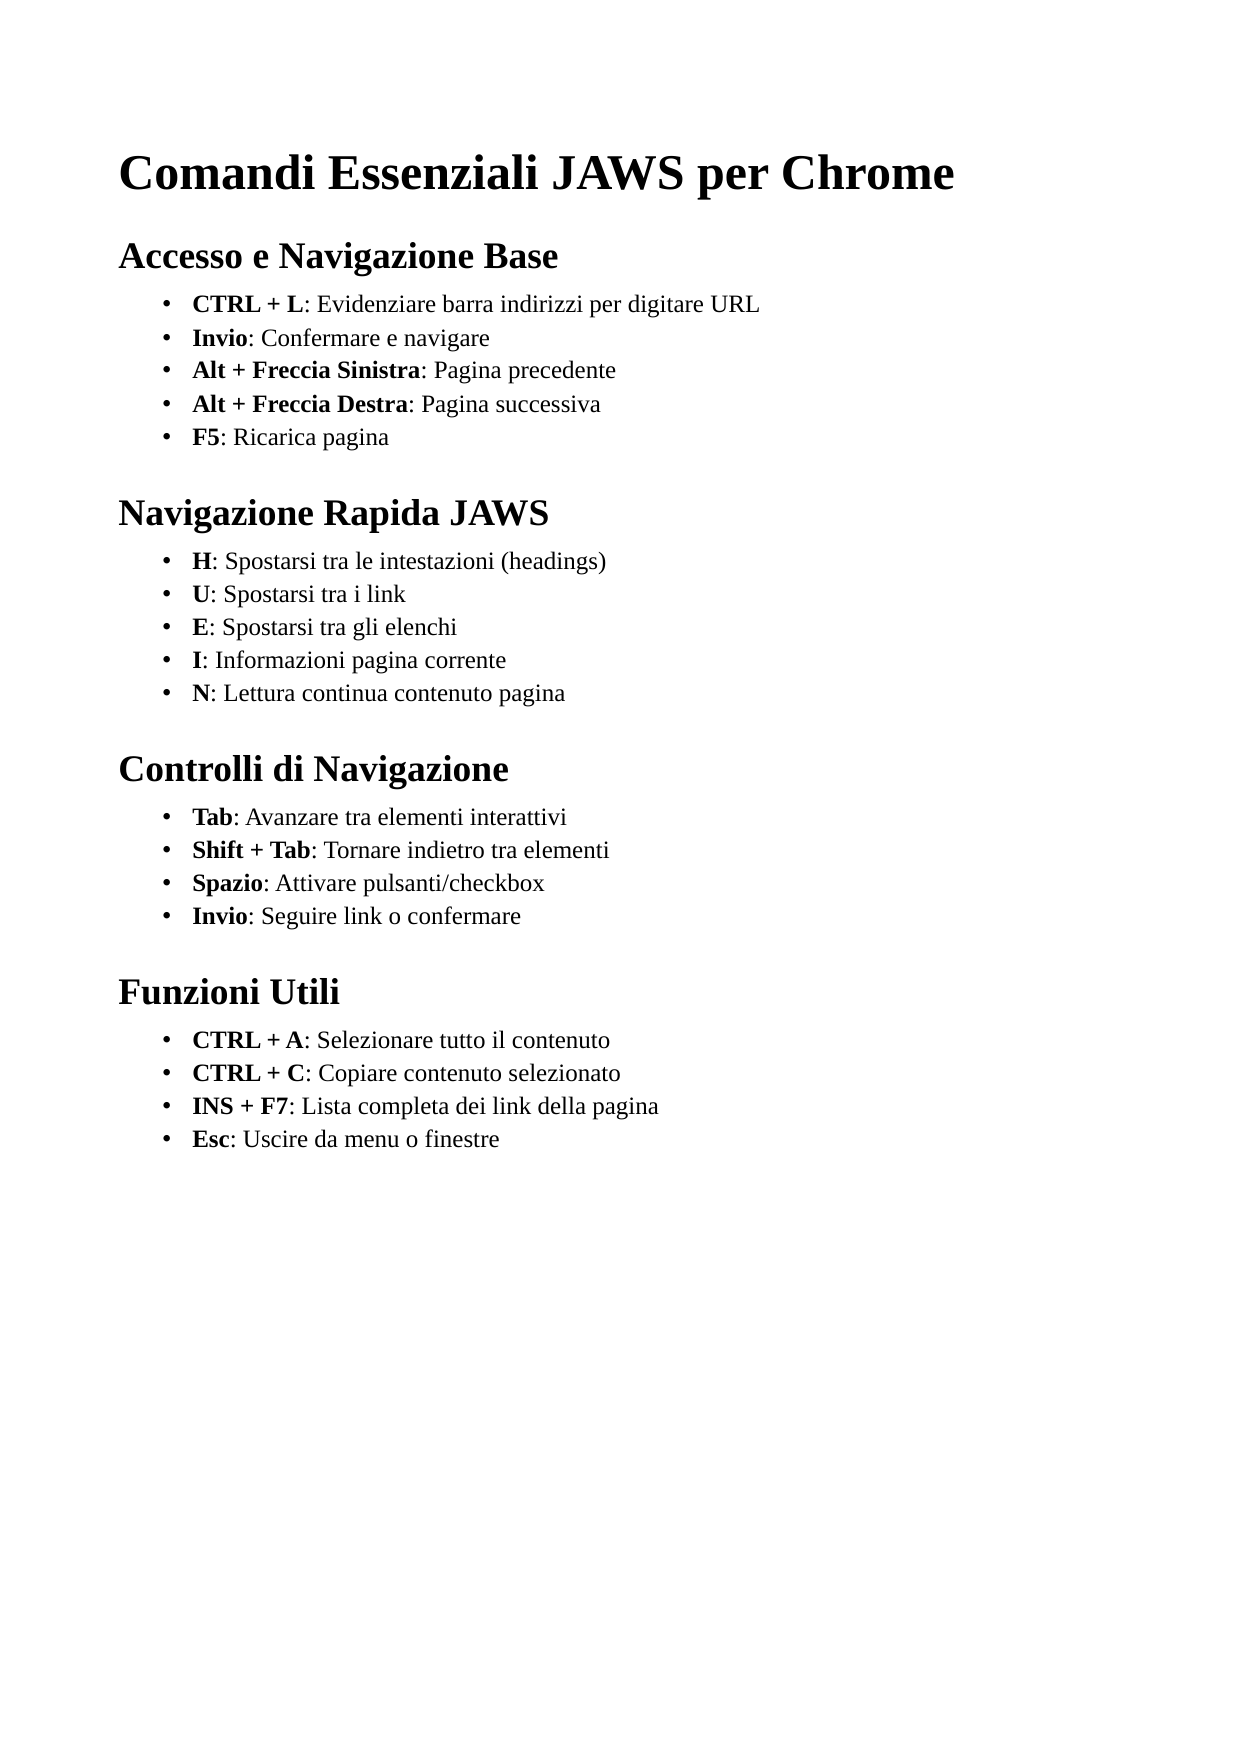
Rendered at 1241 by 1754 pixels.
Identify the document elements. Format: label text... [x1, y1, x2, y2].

subtitle Funzioni Utili [118, 969, 1122, 1012]
list CTRL + A: Selezionare tutto il contenuto [162, 1025, 1122, 1054]
list CTRL + C: Copiare contenuto selezionato [162, 1058, 1122, 1087]
subtitle Accesso e Navigazione Base [118, 234, 1122, 277]
list F5: Ricarica pagina [162, 422, 1122, 450]
subtitle Navigazione Rapida JAWS [118, 490, 1122, 533]
list Shift + Tab: Tornare indietro tra elementi [162, 835, 1122, 864]
list Invio: Confermare e navigare [162, 323, 1122, 351]
list U: Spostarsi tra i link [162, 579, 1122, 607]
list Tab: Avanzare tra elementi interattivi [162, 802, 1122, 831]
subtitle Controlli di Navigazione [118, 746, 1122, 789]
list N: Lettura continua contenuto pagina [162, 678, 1122, 707]
list Esc: Uscire da menu o finestre [162, 1124, 1122, 1153]
list I: Informazioni pagina corrente [162, 645, 1122, 673]
list Invio: Seguire link o confermare [162, 901, 1122, 930]
list Alt + Freccia Sinistra: Pagina precedente [162, 356, 1122, 384]
list H: Spostarsi tra le intestazioni (headings) [162, 546, 1122, 574]
list INS + F7: Lista completa dei link della pagina [162, 1091, 1122, 1120]
list Alt + Freccia Destra: Pagina successiva [162, 389, 1122, 417]
list Spazio: Attivare pulsanti/checkbox [162, 868, 1122, 897]
subtitle Comandi Essenziali JAWS per Chrome [118, 143, 1122, 201]
list E: Spostarsi tra gli elenchi [162, 612, 1122, 641]
list CTRL + L: Evidenziare barra indirizzi per digitare URL [162, 289, 1122, 318]
